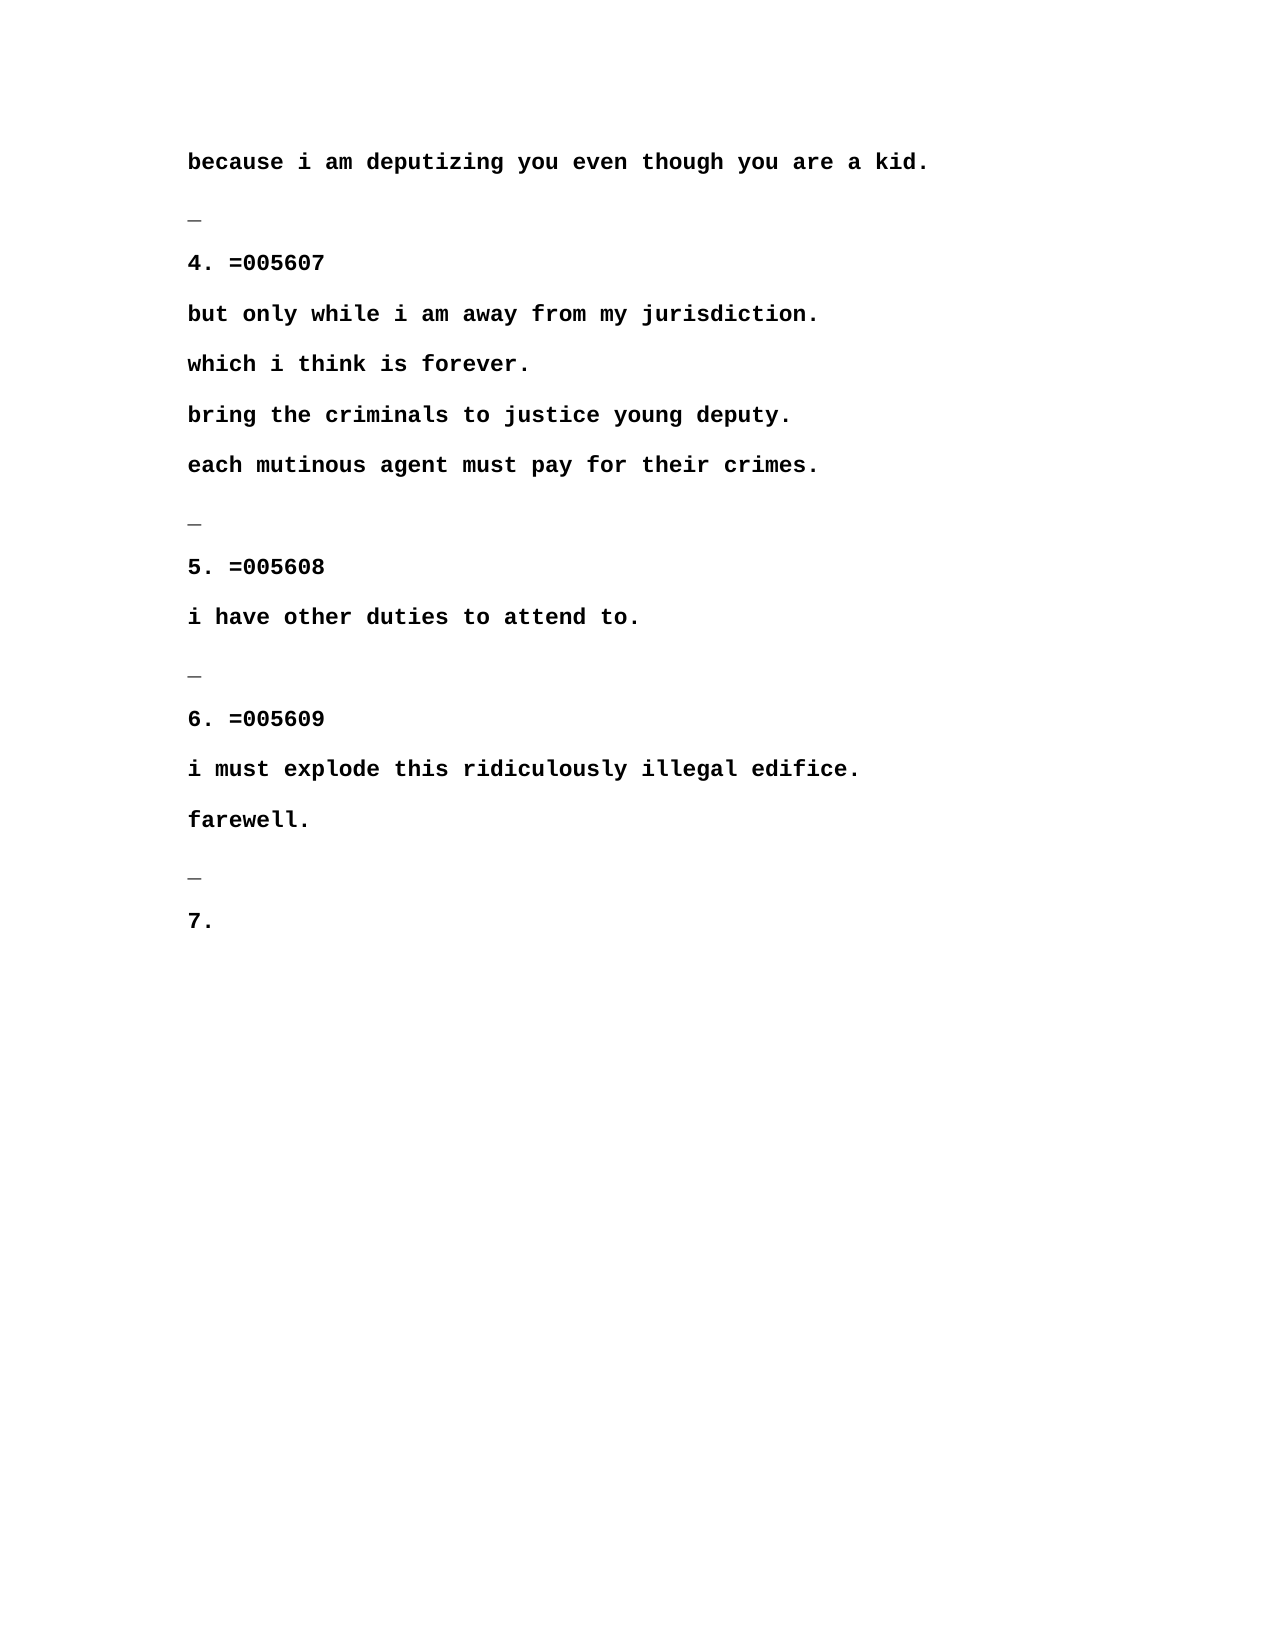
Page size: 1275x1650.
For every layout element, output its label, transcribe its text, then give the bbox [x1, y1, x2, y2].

text i must explode this ridiculously illegal edifice. [187, 757, 1087, 783]
text i have other duties to attend to. [187, 606, 1087, 632]
text _ [187, 859, 1087, 885]
text but only while i am away from my jurisdiction. [187, 302, 1087, 328]
text 7. [187, 909, 1087, 935]
text _ [187, 201, 1087, 227]
text _ [187, 656, 1087, 682]
text bring the criminals to justice young deputy. [187, 403, 1087, 429]
text 4. =005607 [187, 251, 1087, 277]
text because i am deputizing you even though you are a kid. [187, 150, 1087, 176]
text farewell. [187, 808, 1087, 834]
text 6. =005609 [187, 707, 1087, 733]
text which i think is forever. [187, 352, 1087, 378]
text 5. =005608 [187, 555, 1087, 581]
text each mutinous agent must pay for their crimes. [187, 454, 1087, 480]
text _ [187, 504, 1087, 530]
